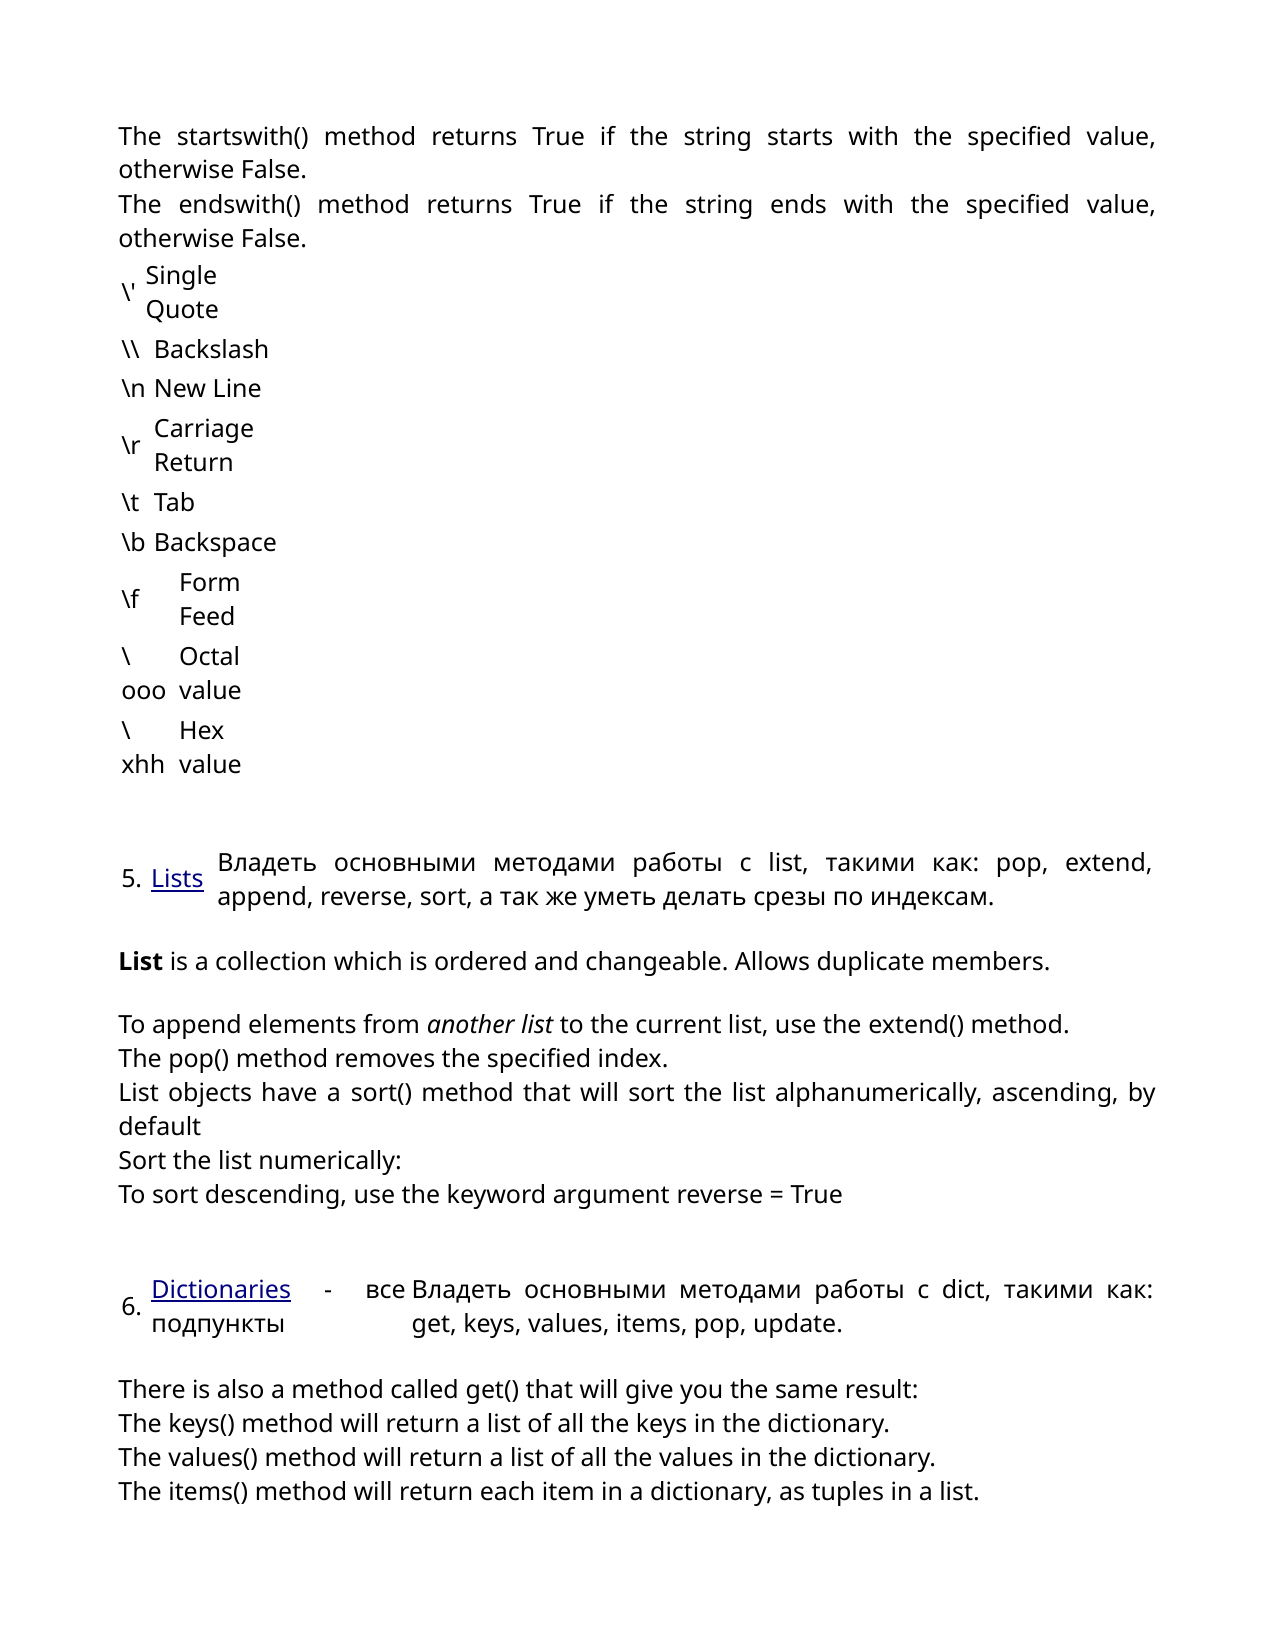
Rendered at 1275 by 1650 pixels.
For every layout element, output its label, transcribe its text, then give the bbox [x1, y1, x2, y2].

text The pop() method removes the specified index. [118, 1041, 1157, 1075]
text To sort descending, use the keyword argument reverse = True [118, 1177, 1157, 1211]
table_header \' [118, 254, 142, 328]
table_cell \t [118, 482, 151, 522]
table_cell Backspace [151, 522, 323, 562]
text The endswith() method returns True if the string ends with the specified value, otherwise False. [118, 186, 1157, 254]
table_cell Tab [151, 482, 323, 522]
table_header Hex value [176, 710, 295, 784]
text To append elements from another list to the current list, use the extend() method. [118, 1007, 1157, 1041]
table_header Владеть основными методами работы с dict, такими как: get, keys, values, items, pop, update. [409, 1269, 1157, 1343]
table_header \xhh [118, 710, 176, 784]
table_cell \ooo [118, 636, 176, 710]
table_cell Carriage Return [151, 408, 323, 482]
table_cell [323, 408, 339, 482]
table_cell [323, 522, 339, 562]
table_cell [323, 482, 339, 522]
text The values() method will return a list of all the values in the dictionary. [118, 1439, 1157, 1473]
table_header Dictionaries - все подпункты [148, 1269, 408, 1343]
table_header [323, 328, 339, 368]
table_cell \r [118, 408, 151, 482]
table_header \\ [118, 328, 151, 368]
text The items() method will return each item in a dictionary, as tuples in a list. [118, 1473, 1157, 1508]
table_header Lists [148, 841, 214, 915]
table_cell [323, 368, 339, 408]
text The startswith() method returns True if the string starts with the specified value, otherwise False. [118, 118, 1157, 186]
table_header 5. [118, 841, 148, 915]
text List is a collection which is ordered and changeable. Allows duplicate members. [118, 944, 1157, 978]
table_header Form Feed [176, 562, 303, 636]
text Sort the list numerically: [118, 1143, 1157, 1177]
table_cell New Line [151, 368, 323, 408]
table_header Владеть основными методами работы с list, такими как: pop, extend, append, reverse, sort, а так же уметь делать срезы по индексам. [214, 841, 1157, 915]
table_header Single Quote [143, 254, 286, 328]
table_cell \n [118, 368, 151, 408]
table_cell Octal value [176, 636, 303, 710]
text List objects have a sort() method that will sort the list alphanumerically, ascending, by default [118, 1075, 1157, 1143]
table_header 6. [118, 1269, 148, 1343]
table_header Backslash [151, 328, 323, 368]
table_header [286, 254, 302, 328]
text The keys() method will return a list of all the keys in the dictionary. [118, 1405, 1157, 1439]
text There is also a method called get() that will give you the same result: [118, 1371, 1157, 1405]
table_header \f [118, 562, 176, 636]
table_cell \b [118, 522, 151, 562]
table_cell [303, 636, 318, 710]
table_header [303, 562, 318, 636]
